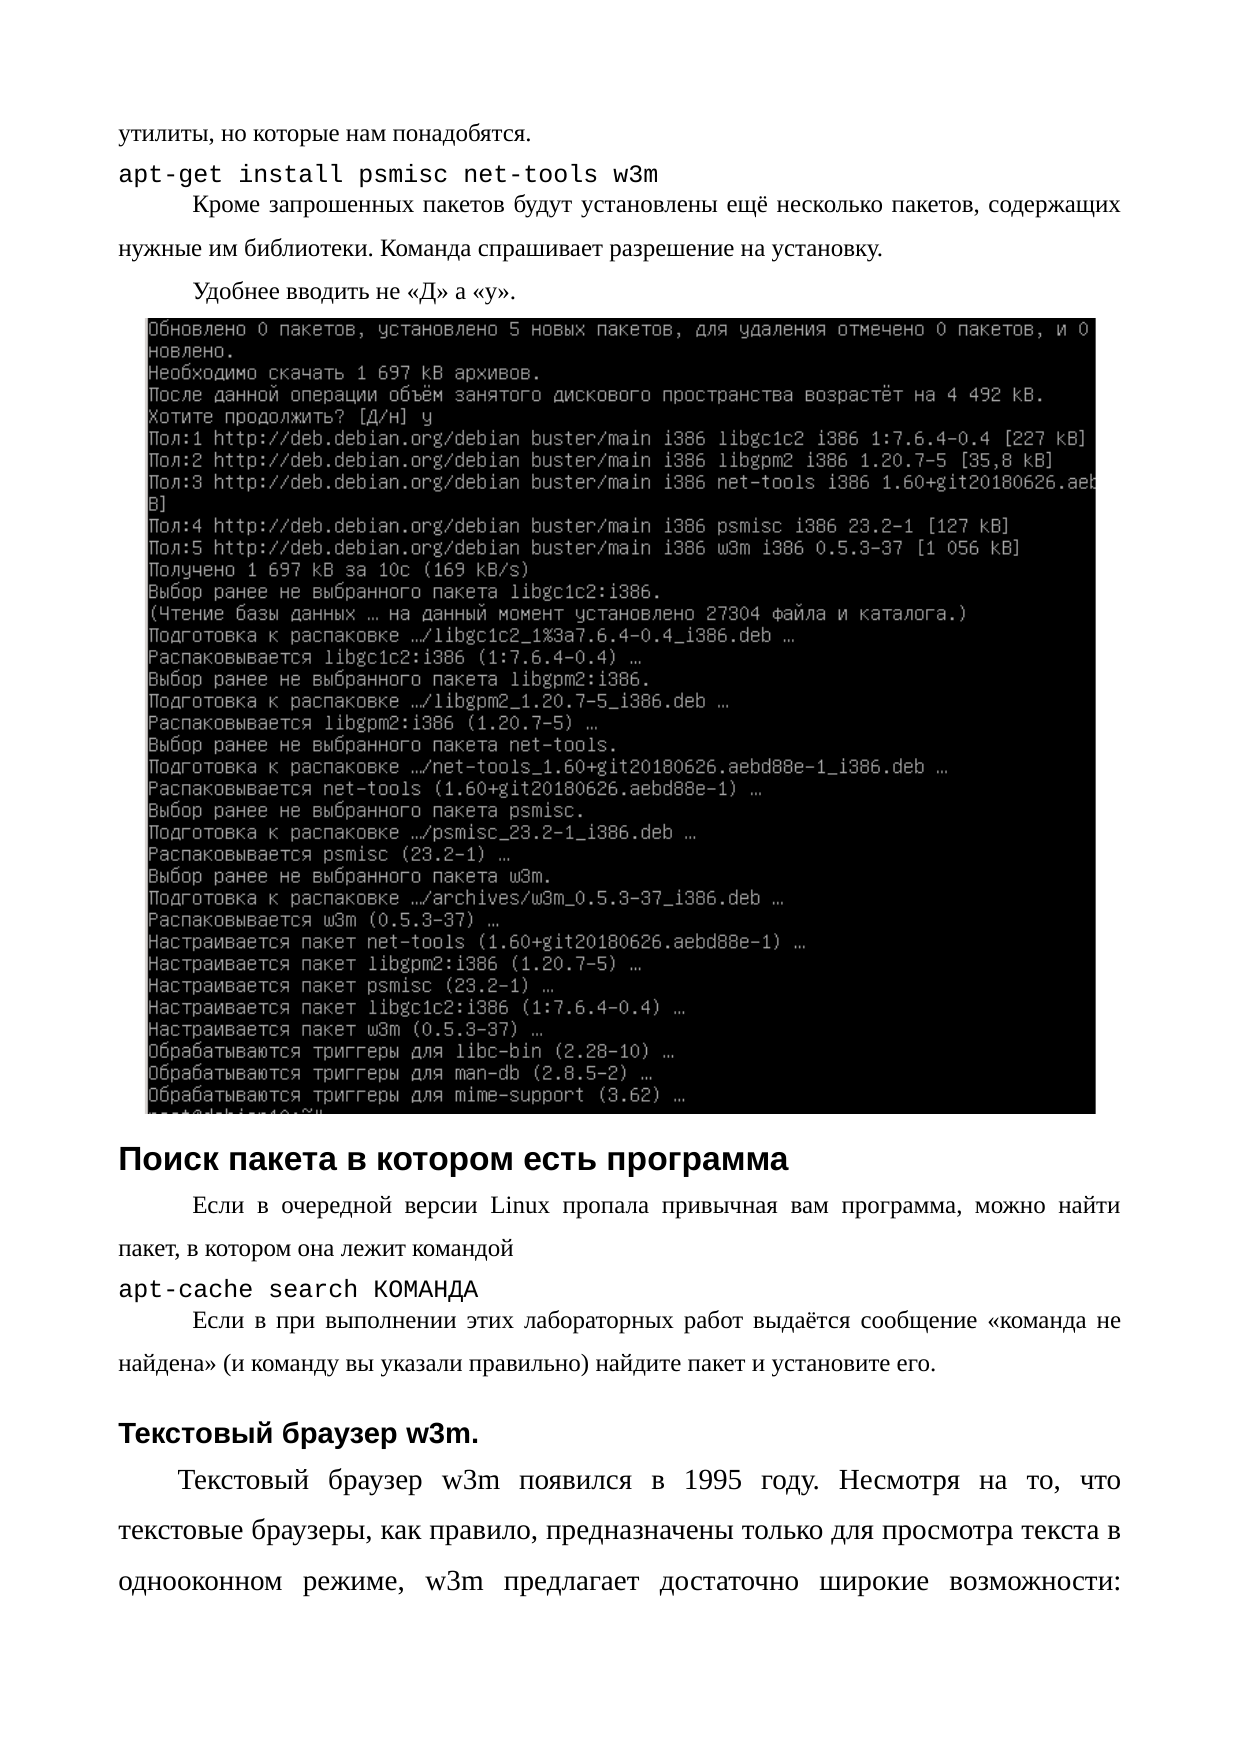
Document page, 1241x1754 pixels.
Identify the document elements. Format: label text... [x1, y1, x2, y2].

text утилиты, но которые нам понадобятся. [118, 118, 1122, 147]
text Если в очередной версии Linux пропала привычная вам программа, можно найти пакет, в котором она лежит командой [118, 1190, 1122, 1262]
subtitle Текстовый браузер w3m. [118, 1416, 1122, 1449]
text Удобнее вводить не «Д» а «y». [118, 276, 1122, 304]
text apt-cache search КОМАНДА [118, 1276, 1122, 1305]
picture [144, 318, 1096, 1114]
text apt-get install psmisc net-tools w3m [118, 161, 1122, 189]
subtitle Поиск пакета в котором есть программа [118, 1139, 1122, 1178]
text Кроме запрошенных пакетов будут установлены ещё несколько пакетов, содержащих нужные им библиотеки. Команда спрашивает разрешение на установку. [118, 189, 1122, 261]
text Если в при выполнении этих лабораторных работ выдаётся сообщение «команда не найдена» (и команду вы указали правильно) найдите пакет и установите его. [118, 1305, 1122, 1377]
text Текстовый браузер w3m появился в 1995 году. Несмотря на то, что текстовые браузеры, как правило, предназначены только для просмотра текста в однооконном режиме, w3m предлагает достаточно широкие возможности: [118, 1462, 1122, 1596]
